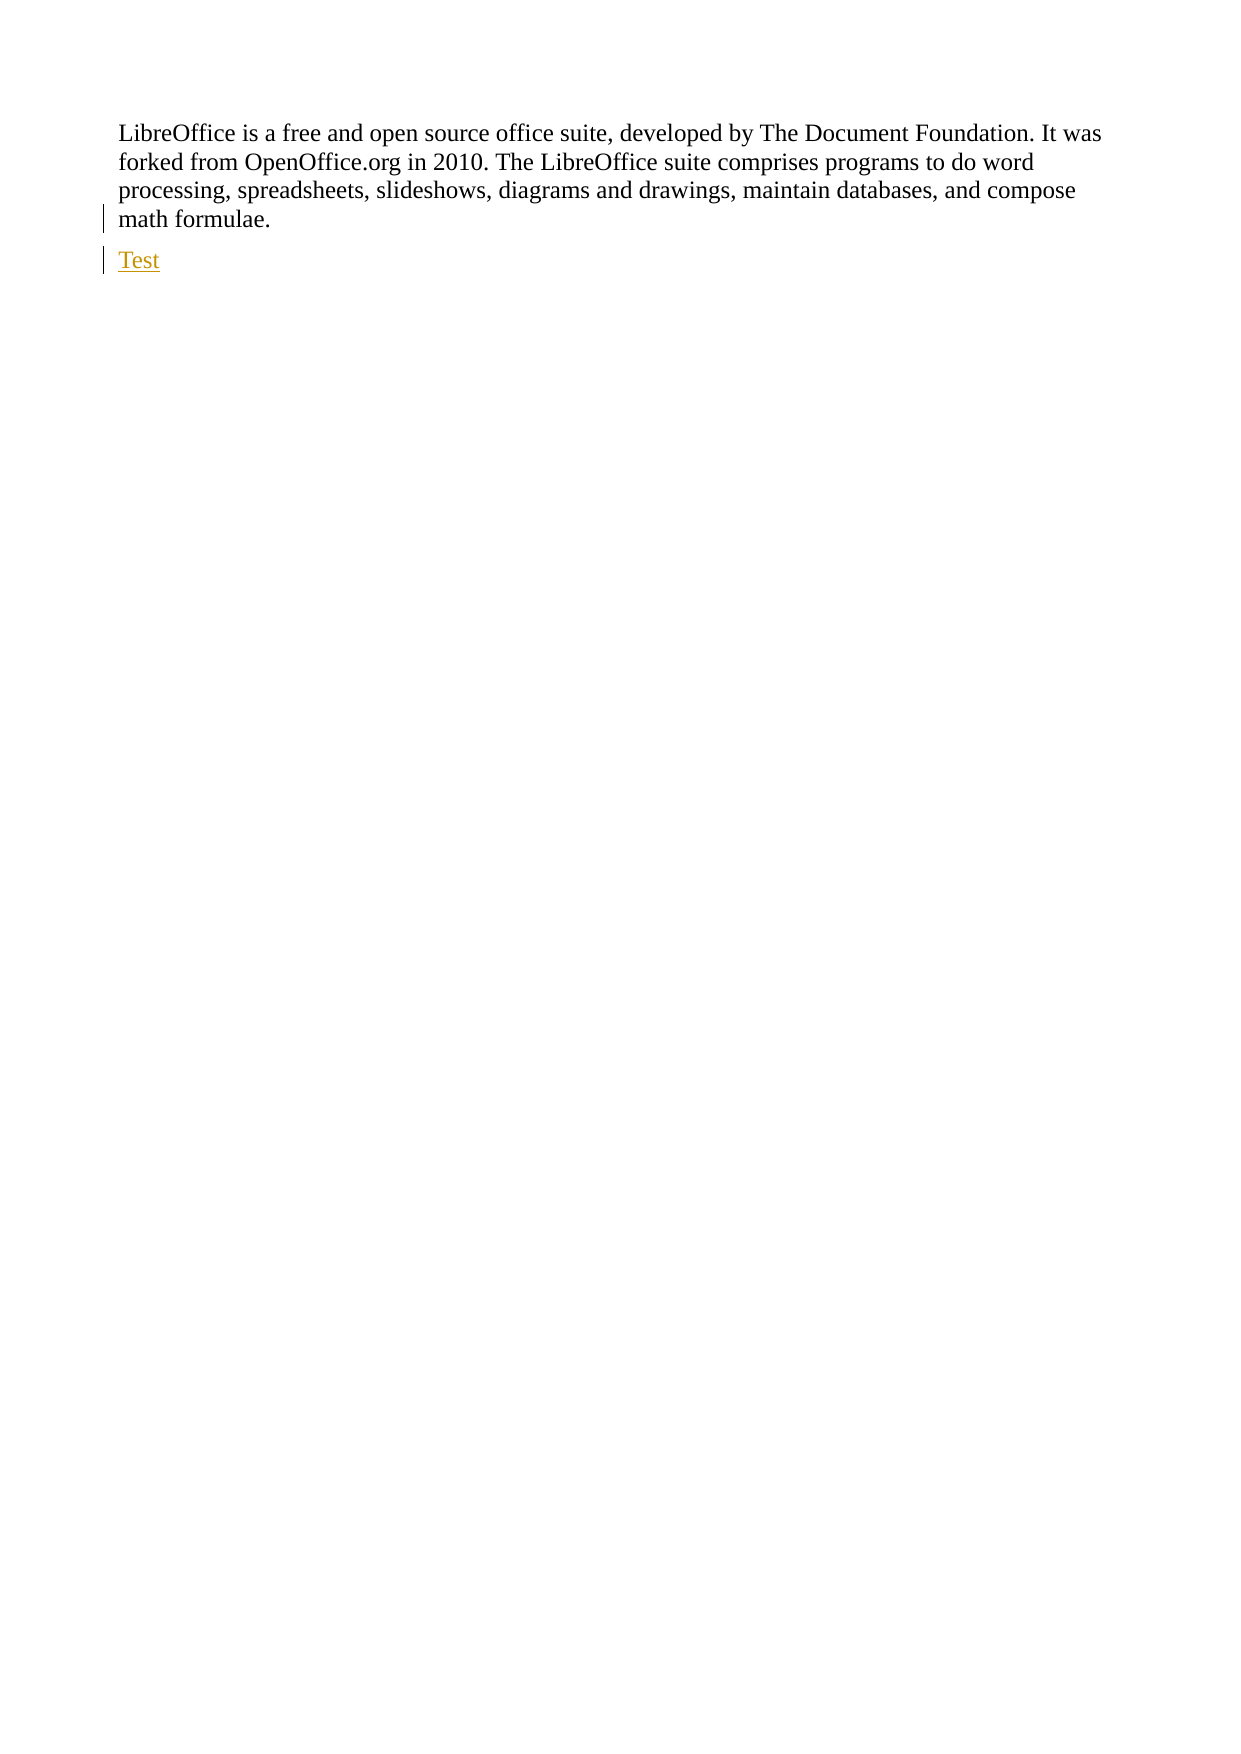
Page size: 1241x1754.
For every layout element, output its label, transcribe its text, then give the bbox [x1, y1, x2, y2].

text LibreOffice is a free and open source office suite, developed by The Document Foundation. It was forked from OpenOffice.org in 2010. The LibreOffice suite comprises programs to do word processing, spreadsheets, slideshows, diagrams and drawings, maintain databases, and compose math formulae. [118, 118, 1122, 233]
text Test [118, 246, 1122, 274]
